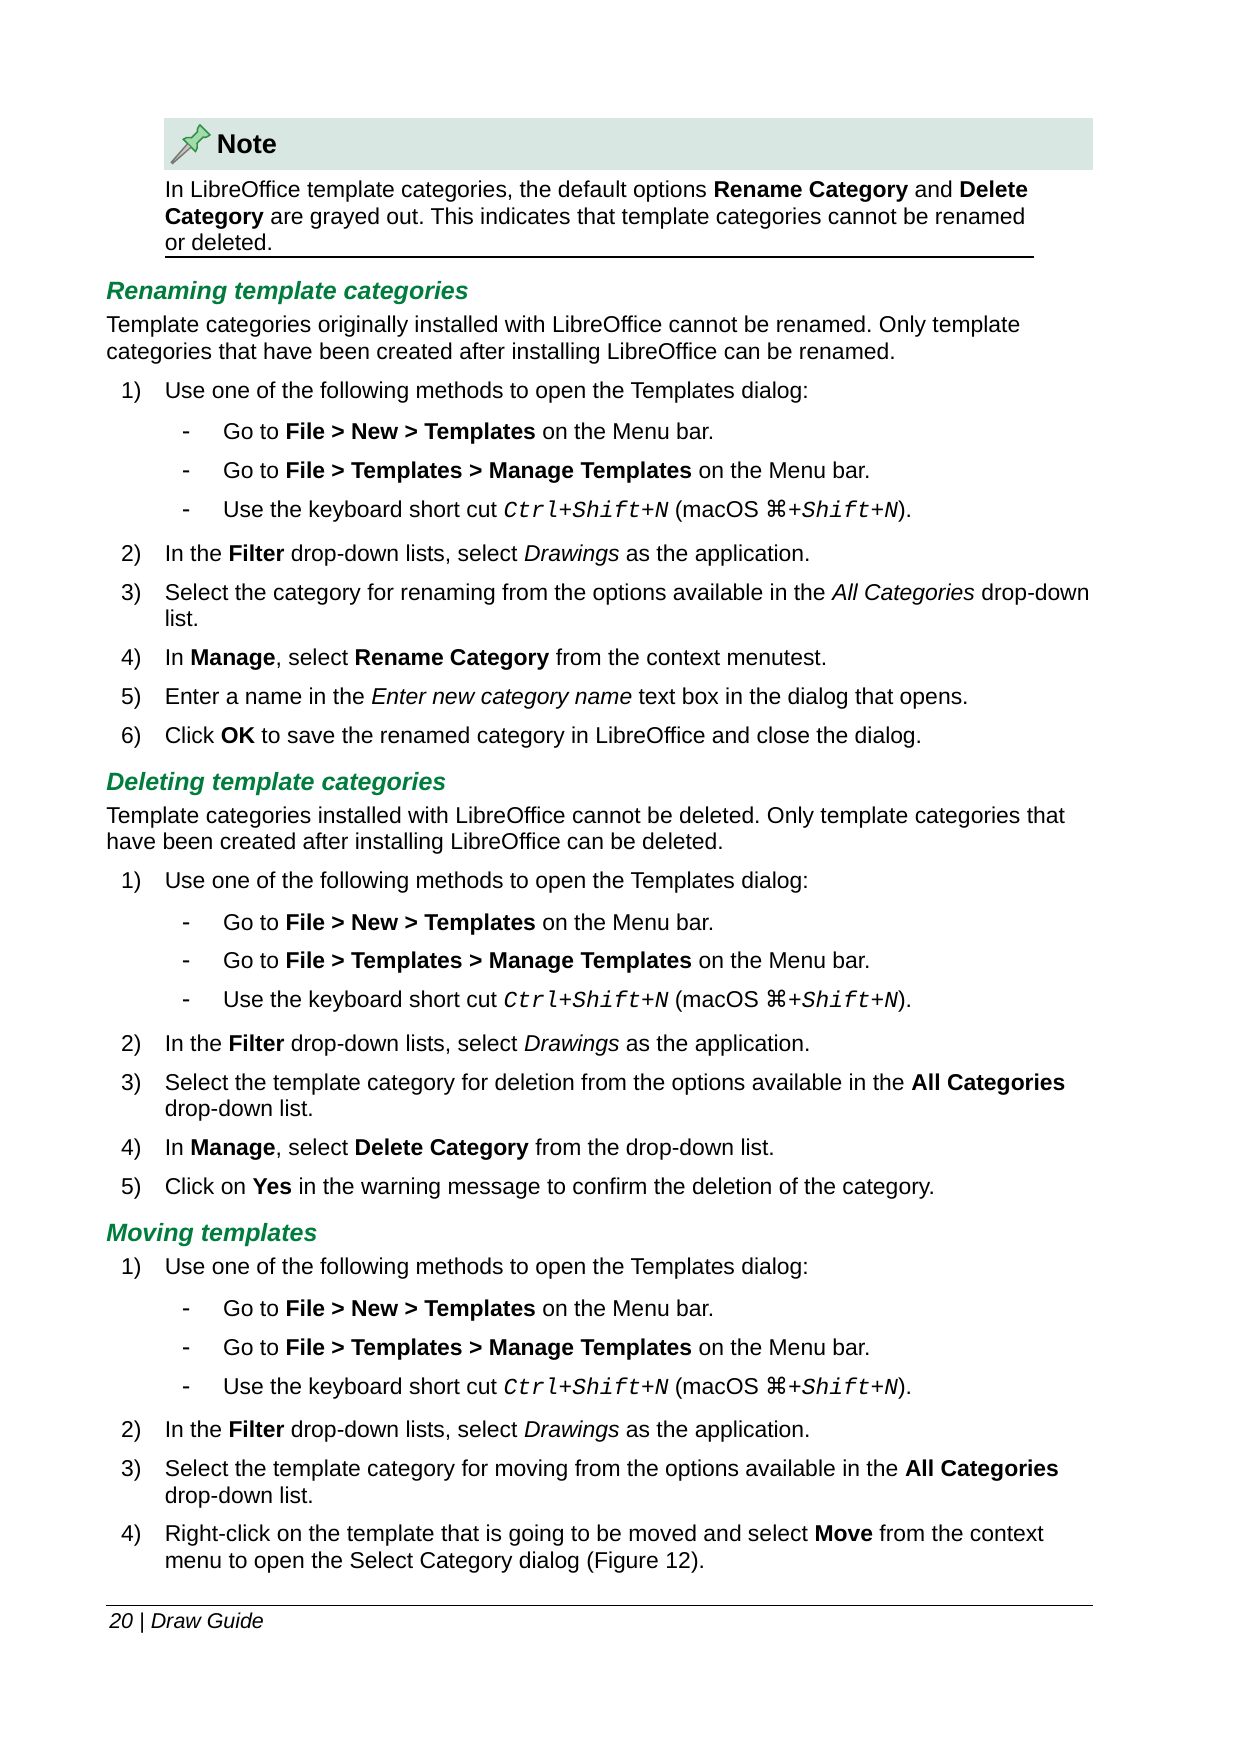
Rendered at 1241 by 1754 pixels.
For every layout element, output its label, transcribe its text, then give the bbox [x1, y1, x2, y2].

list Select the template category for moving from the options available in the All Categories drop‑down list. [121, 1455, 1093, 1508]
list Use the keyboard short cut Ctrl+Shift+N (macOS ⌘+Shift+N). [179, 493, 1093, 527]
list In the Filter drop-down lists, select Drawings as the application. [121, 540, 1093, 566]
list Enter a name in the Enter new category name text box in the dialog that opens. [121, 683, 1093, 709]
list Click OK to save the renamed category in LibreOffice and close the dialog. [121, 722, 1093, 748]
list Go to File > New > Templates on the Menu bar. [179, 1292, 1093, 1321]
list Click on Yes in the warning message to confirm the deletion of the category. [121, 1173, 1093, 1199]
list In the Filter drop-down lists, select Drawings as the application. [121, 1416, 1093, 1443]
list Go to File > Templates > Manage Templates on the Menu bar. [179, 1331, 1093, 1360]
list Use the keyboard short cut Ctrl+Shift+N (macOS ⌘+Shift+N). [179, 1370, 1093, 1404]
text Template categories installed with LibreOffice cannot be deleted. Only template categories that have been created after installing LibreOffice can be deleted. [106, 802, 1093, 854]
list Use one of the following methods to open the Templates dialog: [121, 1253, 1093, 1279]
list Go to File > New > Templates on the Menu bar. [179, 415, 1093, 445]
text Template categories originally installed with LibreOffice cannot be renamed. Only template categories that have been created after installing LibreOffice can be renamed. [106, 311, 1093, 364]
subtitle Note [164, 118, 1093, 170]
list In Manage, select Delete Category from the drop-down list. [121, 1134, 1093, 1161]
list Go to File > Templates > Manage Templates on the Menu bar. [179, 944, 1093, 974]
list In Manage, select Rename Category from the context menutest. [121, 644, 1093, 670]
subtitle Renaming template categories [106, 276, 1093, 305]
list Go to File > Templates > Manage Templates on the Menu bar. [179, 454, 1093, 483]
subtitle Deleting template categories [106, 767, 1093, 795]
text In LibreOffice template categories, the default options Rename Category and Delete Category are grayed out. This indicates that template categories cannot be renamed or deleted. [164, 176, 1034, 258]
list In the Filter drop-down lists, select Drawings as the application. [121, 1030, 1093, 1056]
list Use the keyboard short cut Ctrl+Shift+N (macOS ⌘+Shift+N). [179, 983, 1093, 1018]
subtitle Moving templates [106, 1218, 1093, 1247]
list Use one of the following methods to open the Templates dialog: [121, 377, 1093, 403]
list Select the template category for deletion from the options available in the All Categories drop‑down list. [121, 1069, 1093, 1122]
list Select the category for renaming from the options available in the All Categories drop‑down list. [121, 579, 1093, 631]
list Use one of the following methods to open the Templates dialog: [121, 867, 1093, 893]
list Go to File > New > Templates on the Menu bar. [179, 906, 1093, 935]
list Right-click on the template that is going to be moved and select Move from the context menu to open the Select Category dialog (Figure 12). [121, 1520, 1093, 1573]
